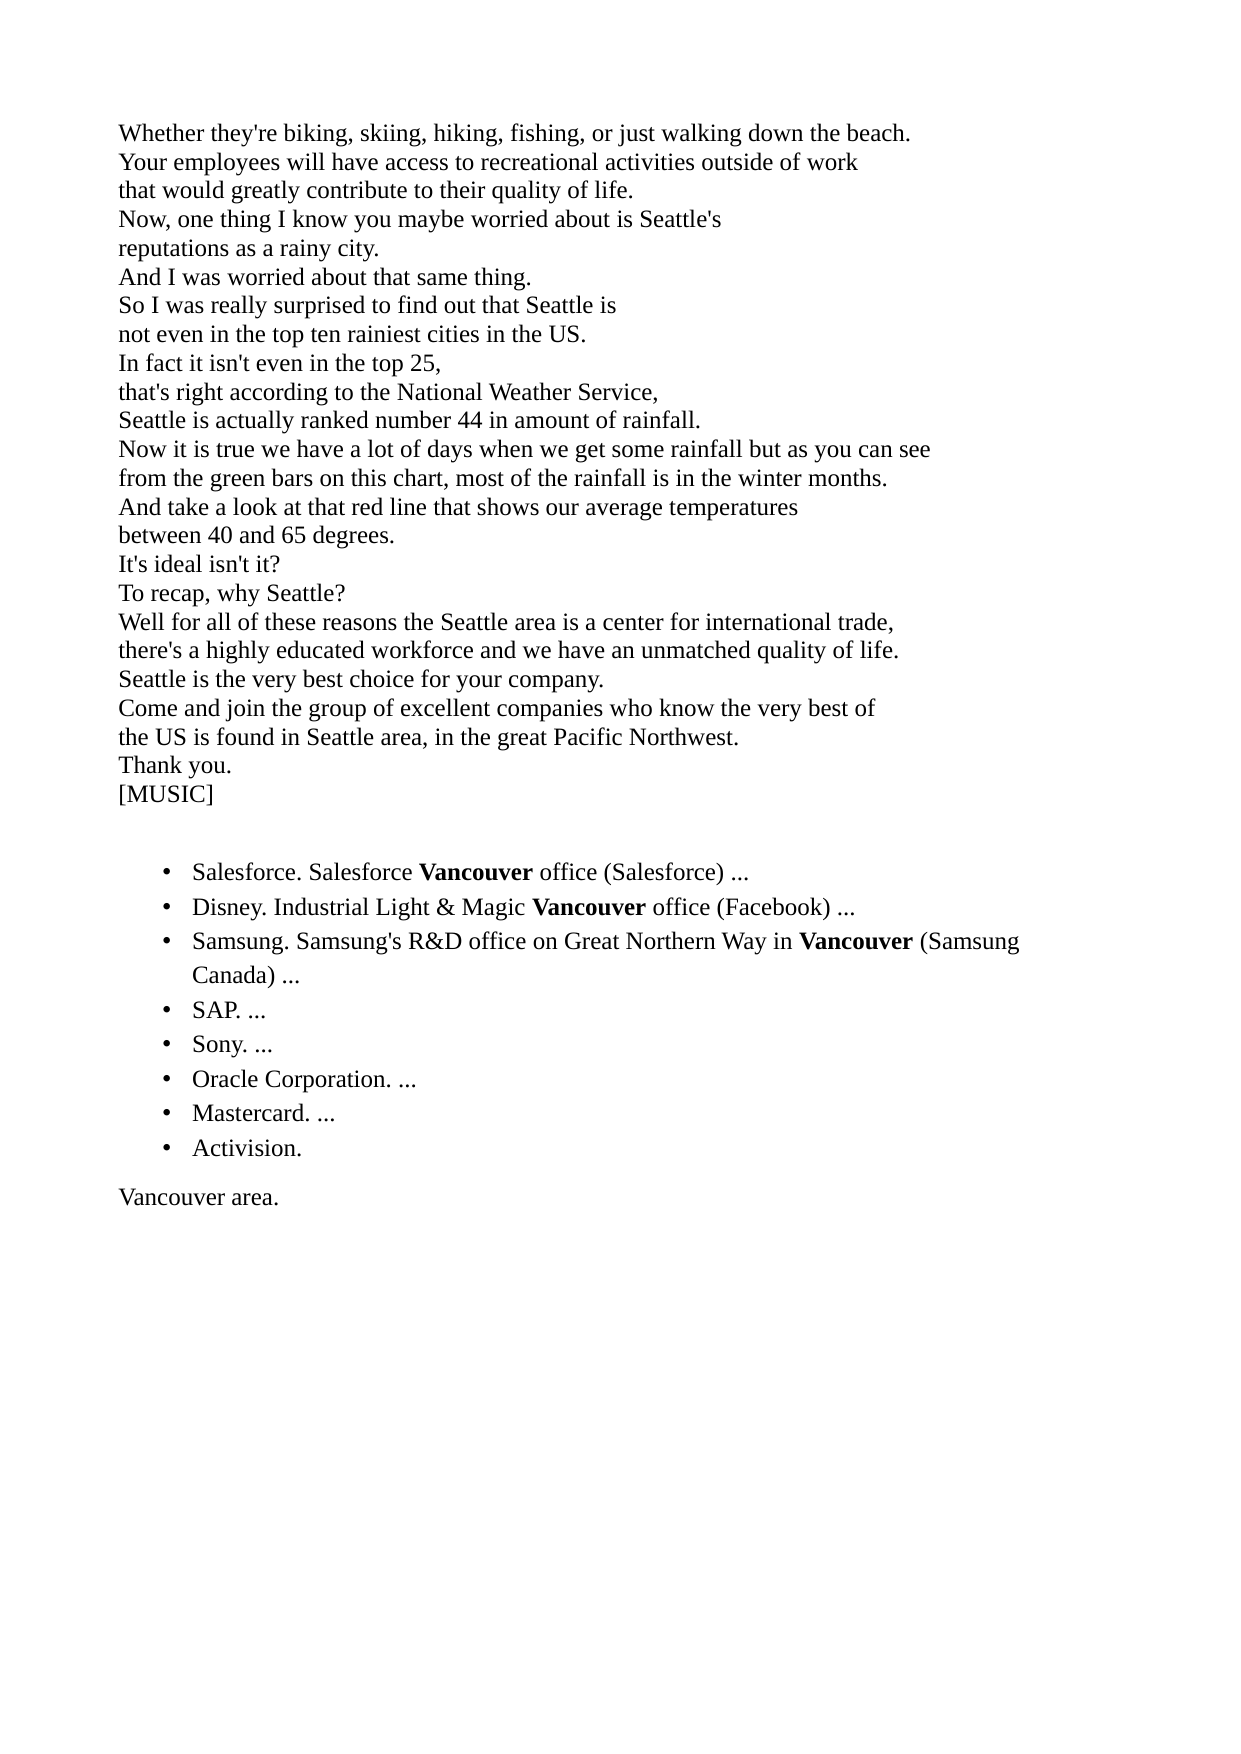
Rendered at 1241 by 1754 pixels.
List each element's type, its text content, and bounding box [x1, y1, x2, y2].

list Samsung. Samsung's R&D office on Great Northern Way in Vancouver (Samsung Canada) ... [162, 926, 1122, 989]
text So I was really surprised to find out that Seattle is [118, 291, 1122, 319]
text Vancouver area. [118, 1182, 1122, 1211]
text not even in the top ten rainiest cities in the US. [118, 319, 1122, 348]
text the US is found in Seattle area, in the great Pacific Northwest. [118, 722, 1122, 751]
text from the green bars on this chart, most of the rainfall is in the winter months. [118, 463, 1122, 492]
text Now it is true we have a lot of days when we get some rainfall but as you can see [118, 434, 1122, 463]
text Seattle is the very best choice for your company. [118, 664, 1122, 693]
text Thank you. [118, 751, 1122, 779]
text between 40 and 65 degrees. [118, 521, 1122, 549]
text Your employees will have access to recreational activities outside of work [118, 147, 1122, 176]
text Well for all of these reasons the Seattle area is a center for international trade, [118, 607, 1122, 636]
list Salesforce. Salesforce Vancouver office (Salesforce) ... [162, 857, 1122, 886]
text that would greatly contribute to their quality of life. [118, 176, 1122, 204]
list Activision. [162, 1133, 1122, 1162]
list Mastercard. ... [162, 1098, 1122, 1127]
text Seattle is actually ranked number 44 in amount of rainfall. [118, 406, 1122, 434]
list Oracle Corporation. ... [162, 1064, 1122, 1093]
text that's right according to the National Weather Service, [118, 377, 1122, 406]
text To recap, why Seattle? [118, 578, 1122, 607]
text It's ideal isn't it? [118, 549, 1122, 578]
text And I was worried about that same thing. [118, 262, 1122, 291]
text reputations as a rainy city. [118, 233, 1122, 262]
text Come and join the group of excellent companies who know the very best of [118, 693, 1122, 722]
text And take a look at that red line that shows our average temperatures [118, 492, 1122, 521]
text In fact it isn't even in the top 25, [118, 348, 1122, 377]
text [MUSIC] [118, 779, 1122, 808]
list Sony. ... [162, 1029, 1122, 1058]
text there's a highly educated workforce and we have an unmatched quality of life. [118, 636, 1122, 664]
text Now, one thing I know you maybe worried about is Seattle's [118, 204, 1122, 233]
text Whether they're biking, skiing, hiking, fishing, or just walking down the beach. [118, 118, 1122, 147]
list Disney. Industrial Light & Magic Vancouver office (Facebook) ... [162, 892, 1122, 920]
list SAP. ... [162, 995, 1122, 1024]
